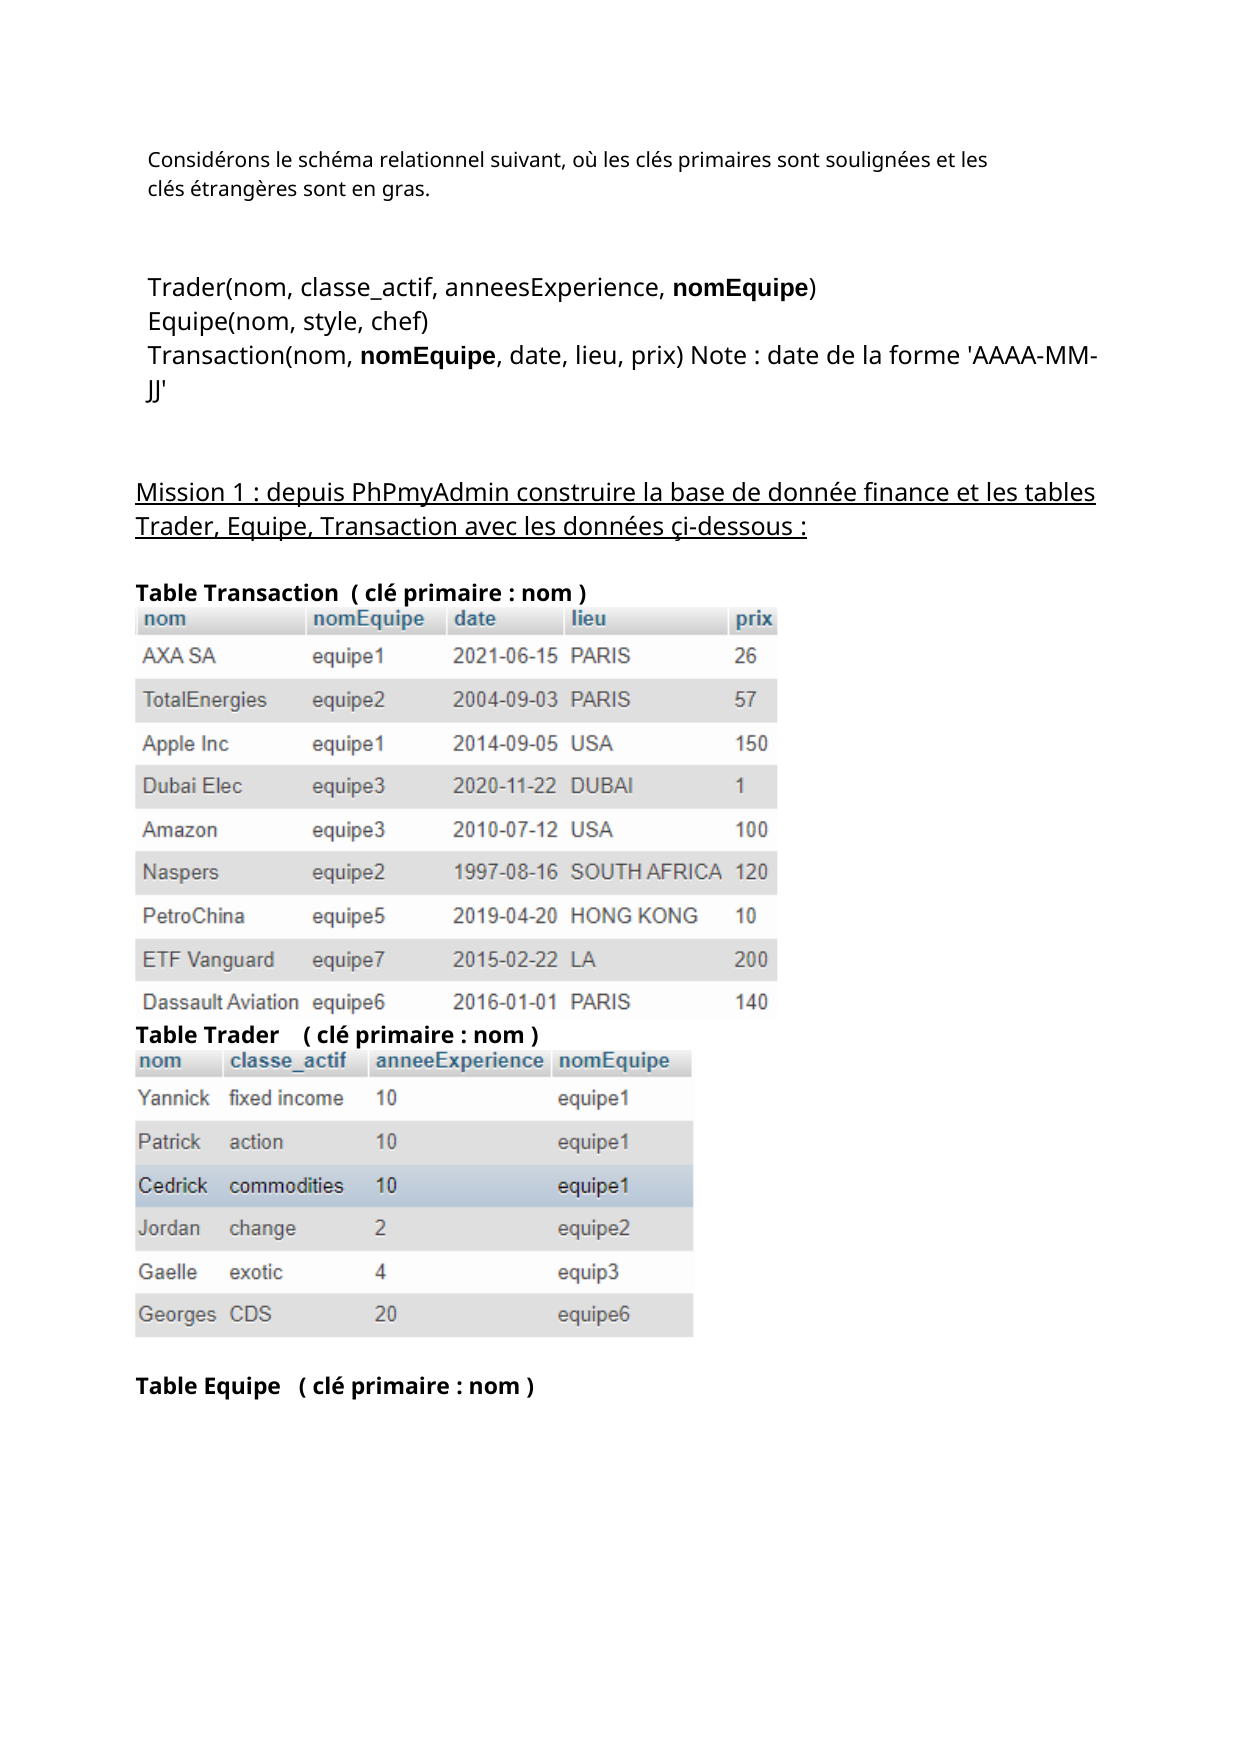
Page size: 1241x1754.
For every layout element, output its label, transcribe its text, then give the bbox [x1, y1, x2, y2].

picture [135, 1050, 695, 1339]
text Table Trader ( clé primaire : nom ) [135, 1019, 1098, 1050]
text Table Equipe ( clé primaire : nom ) [135, 1370, 1098, 1401]
text Considérons le schéma relationnel suivant, où les clés primaires sont soulignées et les clés étrangères sont en gras. [147, 145, 991, 202]
picture [135, 607, 778, 1019]
text Mission 1 : depuis PhPmyAdmin construire la base de donnée finance et les tables Trader, Equipe, Transaction avec les données çi-dessous : [135, 474, 1098, 542]
text Table Transaction ( clé primaire : nom ) [135, 576, 1098, 608]
text Transaction(nom, nomEquipe, date, lieu, prix) Note : date de la forme 'AAAA-MM-JJ' [147, 338, 1098, 406]
text Trader(nom, classe_actif, anneesExperience, nomEquipe) Equipe(nom, style, chef) [147, 270, 849, 338]
